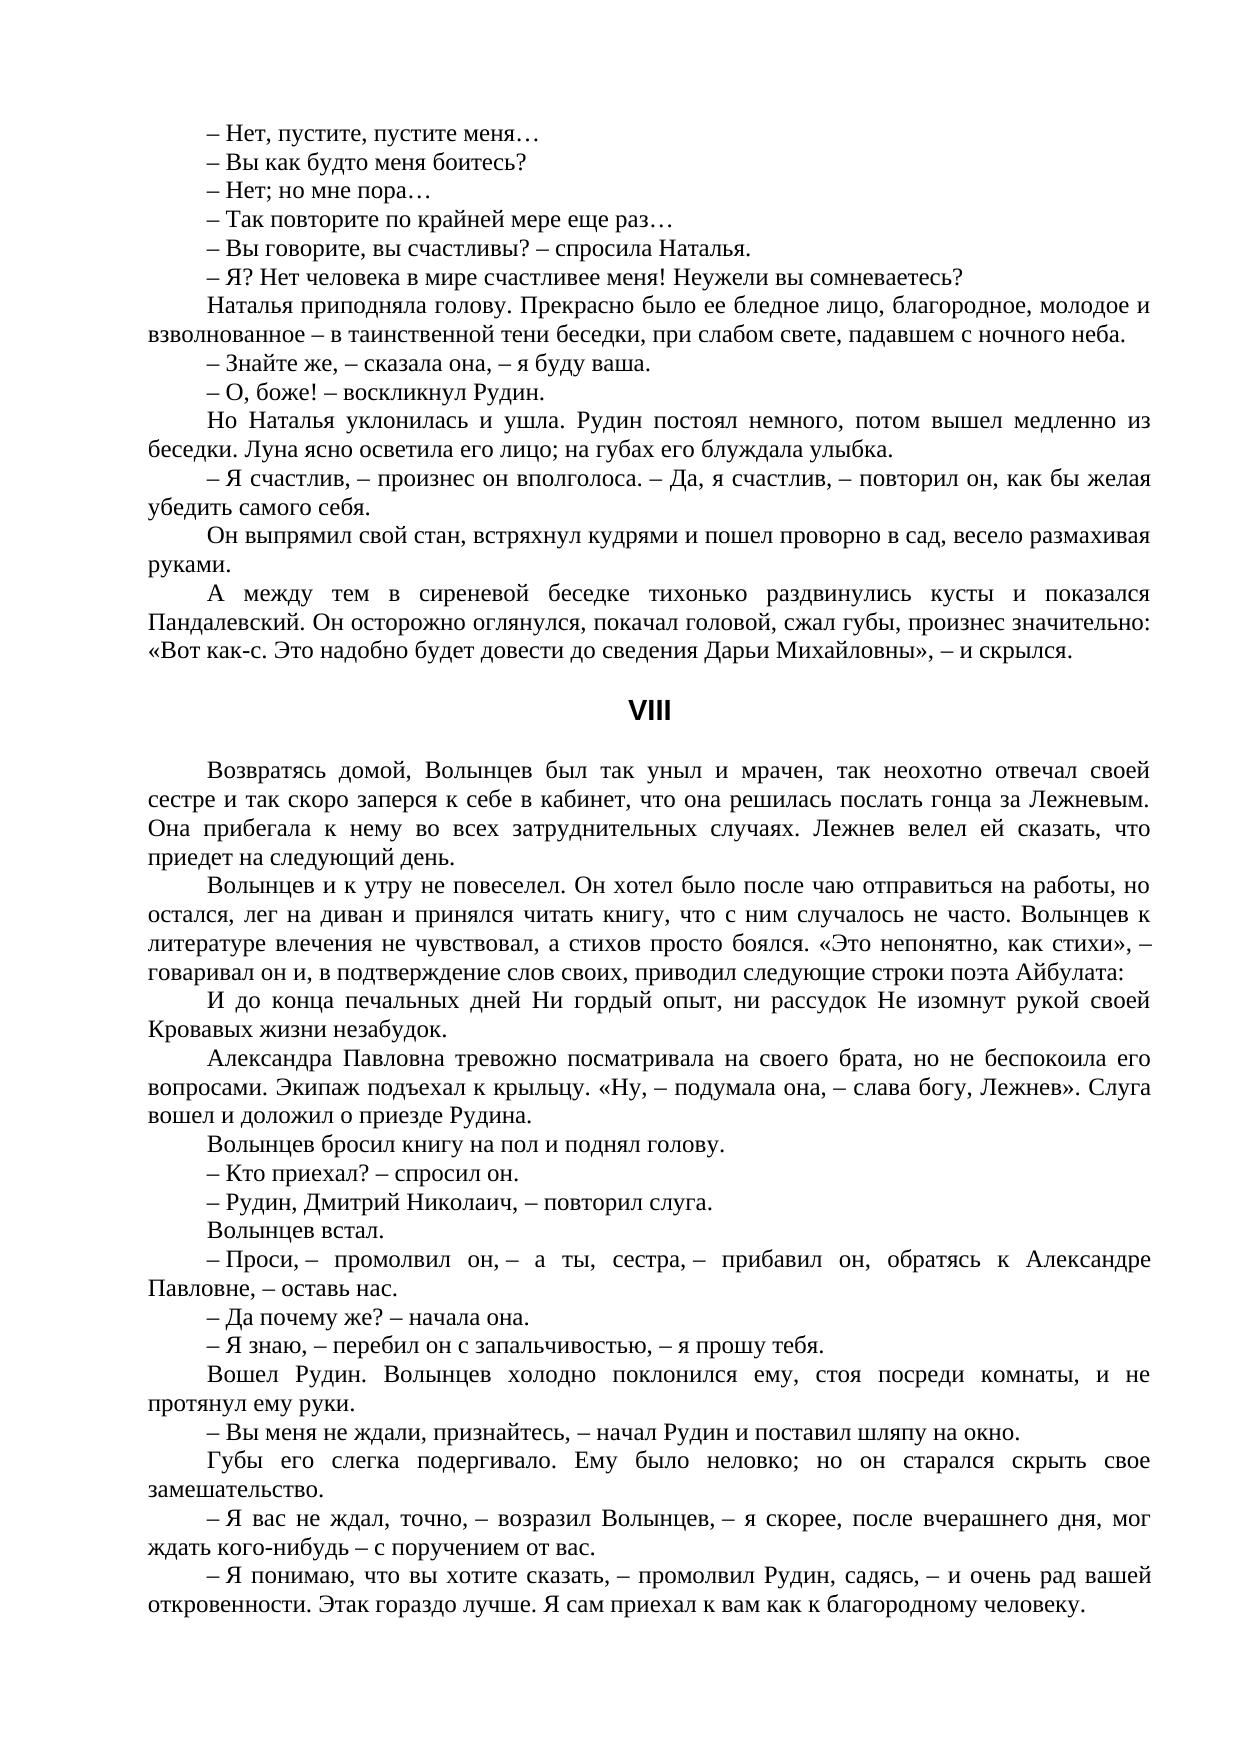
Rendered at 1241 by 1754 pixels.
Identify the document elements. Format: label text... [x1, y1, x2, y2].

text Наталья приподняла голову. Прекрасно было ее бледное лицо, благородное, молодое и взволнованное – в таинственной тени беседки, при слабом свете, падавшем с ночного неба. [148, 291, 1152, 348]
text – Нет; но мне пора… [148, 176, 1152, 204]
text Но Наталья уклонилась и ушла. Рудин постоял немного, потом вышел медленно из беседки. Луна ясно осветила его лицо; на губах его блуждала улыбка. [148, 406, 1152, 463]
text Он выпрямил свой стан, встряхнул кудрями и пошел проворно в сад, весело размахивая руками. [148, 521, 1152, 578]
text – Так повторите по крайней мере еще раз… [148, 204, 1152, 233]
text – Вы говорите, вы счастливы? – спросила Наталья. [148, 233, 1152, 262]
text – Я? Нет человека в мире счастливее меня! Неужели вы сомневаетесь? [148, 262, 1152, 291]
text – Я знаю, – перебил он с запальчивостью, – я прошу тебя. [148, 1330, 1152, 1359]
text Губы его слегка подергивало. Ему было неловко; но он старался скрыть свое замешательство. [148, 1445, 1152, 1503]
text – Я понимаю, что вы хотите сказать, – промолвил Рудин, садясь, – и очень рад вашей откровенности. Этак гораздо лучше. Я сам приехал к вам как к благородному человеку. [148, 1560, 1152, 1618]
text – Проси, – промолвил он, – а ты, сестра, – прибавил он, обратясь к Александре Павловне, – оставь нас. [148, 1244, 1152, 1302]
text Волынцев и к утру не повеселел. Он хотел было после чаю отправиться на работы, но остался, лег на диван и принялся читать книгу, что с ним случалось не часто. Волынцев к литературе влечения не чувствовал, а стихов просто боялся. «Это непонятно, как стихи», – говаривал он и, в подтверждение слов своих, приводил следующие строки поэта Айбулата: [148, 870, 1152, 985]
text Возвратясь домой, Волынцев был так уныл и мрачен, так неохотно отвечал своей сестре и так скоро заперся к себе в кабинет, что она решилась послать гонца за Лежневым. Она прибегала к нему во всех затруднительных случаях. Лежнев велел ей сказать, что приедет на следующий день. [148, 755, 1152, 870]
text – Я вас не ждал, точно, – возразил Волынцев, – я скорее, после вчерашнего дня, мог ждать кого-нибудь – с поручением от вас. [148, 1503, 1152, 1560]
text Волынцев бросил книгу на пол и поднял голову. [148, 1129, 1152, 1158]
text Вошел Рудин. Волынцев холодно поклонился ему, стоя посреди комнаты, и не протянул ему руки. [148, 1359, 1152, 1417]
text – О, боже! – воскликнул Рудин. [148, 377, 1152, 406]
text – Да почему же? – начала она. [148, 1302, 1152, 1330]
text – Вы как будто меня боитесь? [148, 147, 1152, 176]
text И до конца печальных дней Ни гордый опыт, ни рассудок Не изомнут рукой своей Кровавых жизни незабудок. [148, 985, 1152, 1043]
text – Нет, пустите, пустите меня… [148, 118, 1152, 147]
text А между тем в сиреневой беседке тихонько раздвинулись кусты и показался Пандалевский. Он осторожно оглянулся, покачал головой, сжал губы, произнес значительно: «Вот как-с. Это надобно будет довести до сведения Дарьи Михайловны», – и скрылся. [148, 578, 1152, 664]
text – Знайте же, – сказала она, – я буду ваша. [148, 348, 1152, 377]
subtitle VIII [148, 693, 1152, 727]
text – Я счастлив, – произнес он вполголоса. – Да, я счастлив, – повторил он, как бы желая убедить самого себя. [148, 463, 1152, 521]
text – Кто приехал? – спросил он. [148, 1158, 1152, 1187]
text Волынцев встал. [148, 1215, 1152, 1244]
text – Вы меня не ждали, признайтесь, – начал Рудин и поставил шляпу на окно. [148, 1417, 1152, 1445]
text Александра Павловна тревожно посматривала на своего брата, но не беспокоила его вопросами. Экипаж подъехал к крыльцу. «Ну, – подумала она, – слава богу, Лежнев». Слуга вошел и доложил о приезде Рудина. [148, 1043, 1152, 1129]
text – Рудин, Дмитрий Николаич, – повторил слуга. [148, 1187, 1152, 1215]
